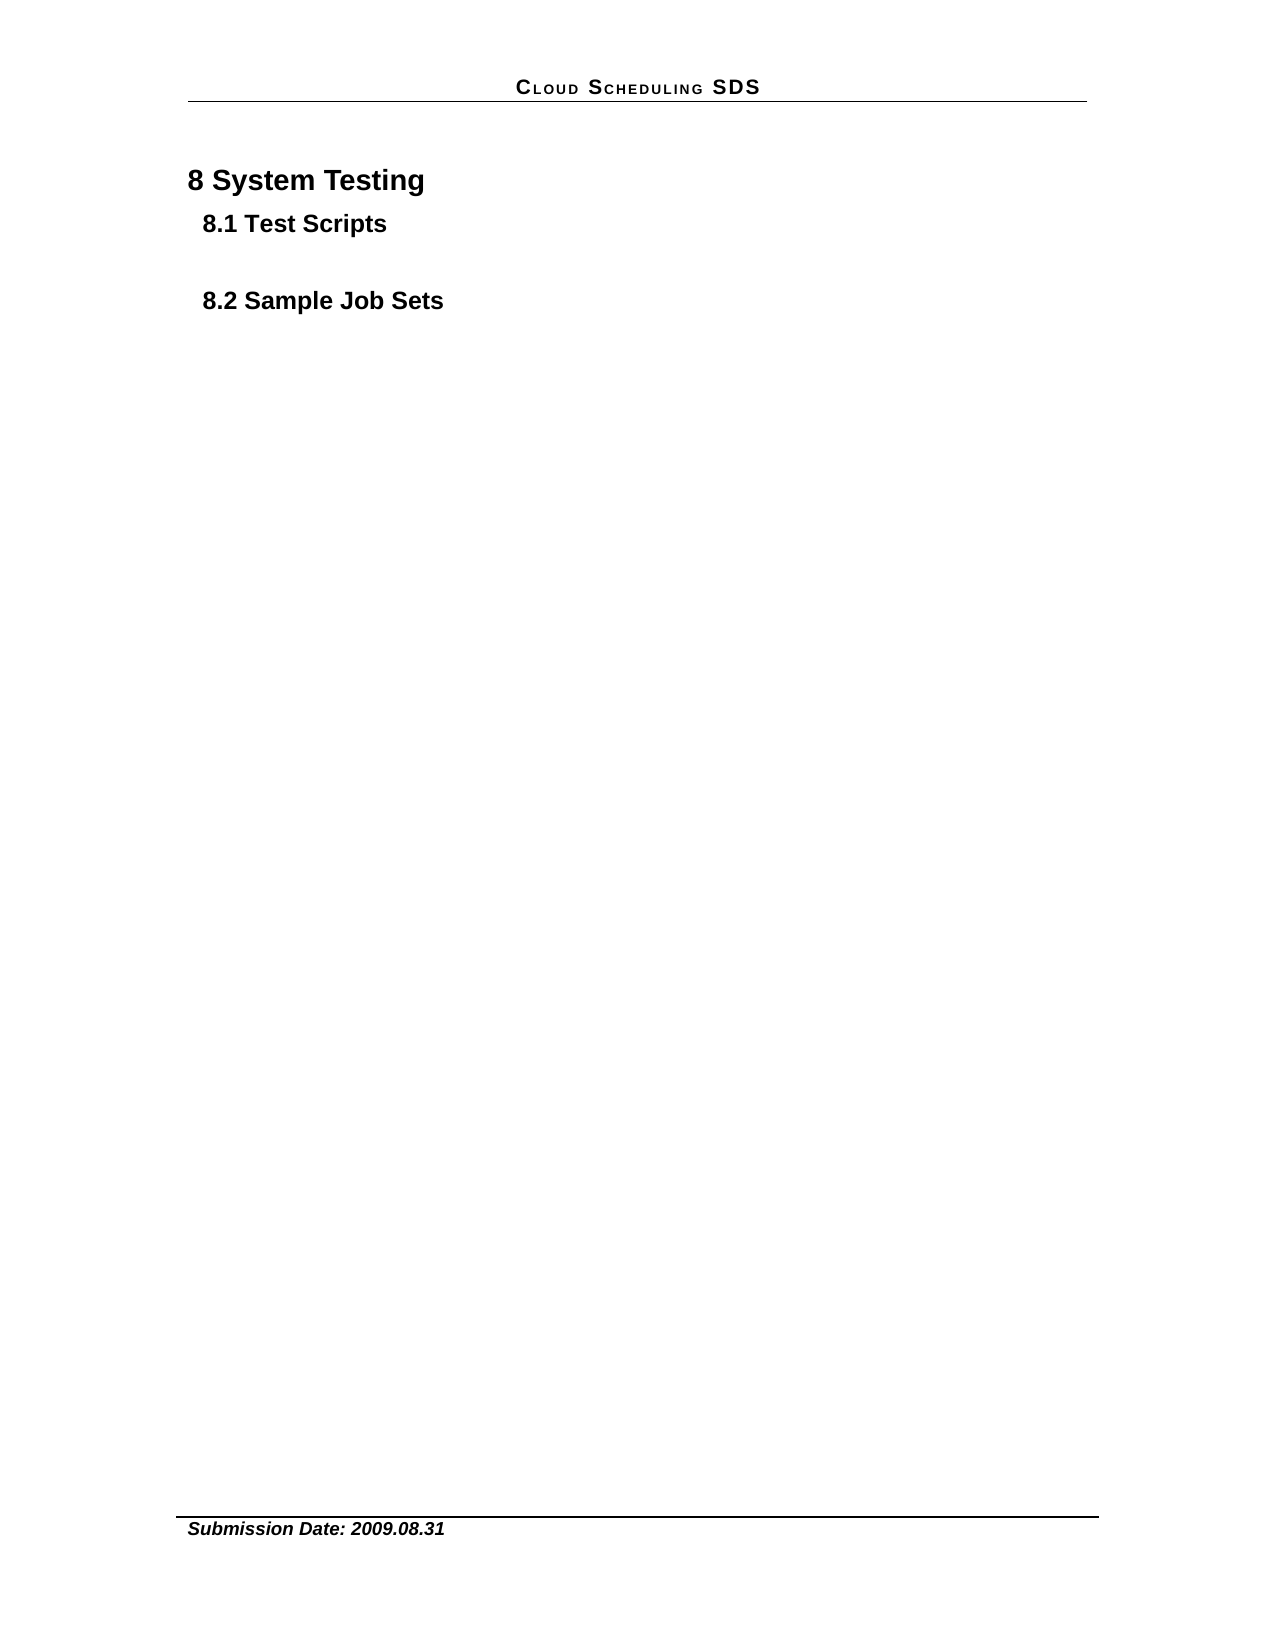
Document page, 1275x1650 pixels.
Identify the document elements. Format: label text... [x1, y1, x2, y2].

subtitle System Testing [187, 162, 1087, 196]
subtitle Sample Job Sets [202, 286, 1087, 315]
subtitle Test Scripts [202, 208, 1087, 237]
